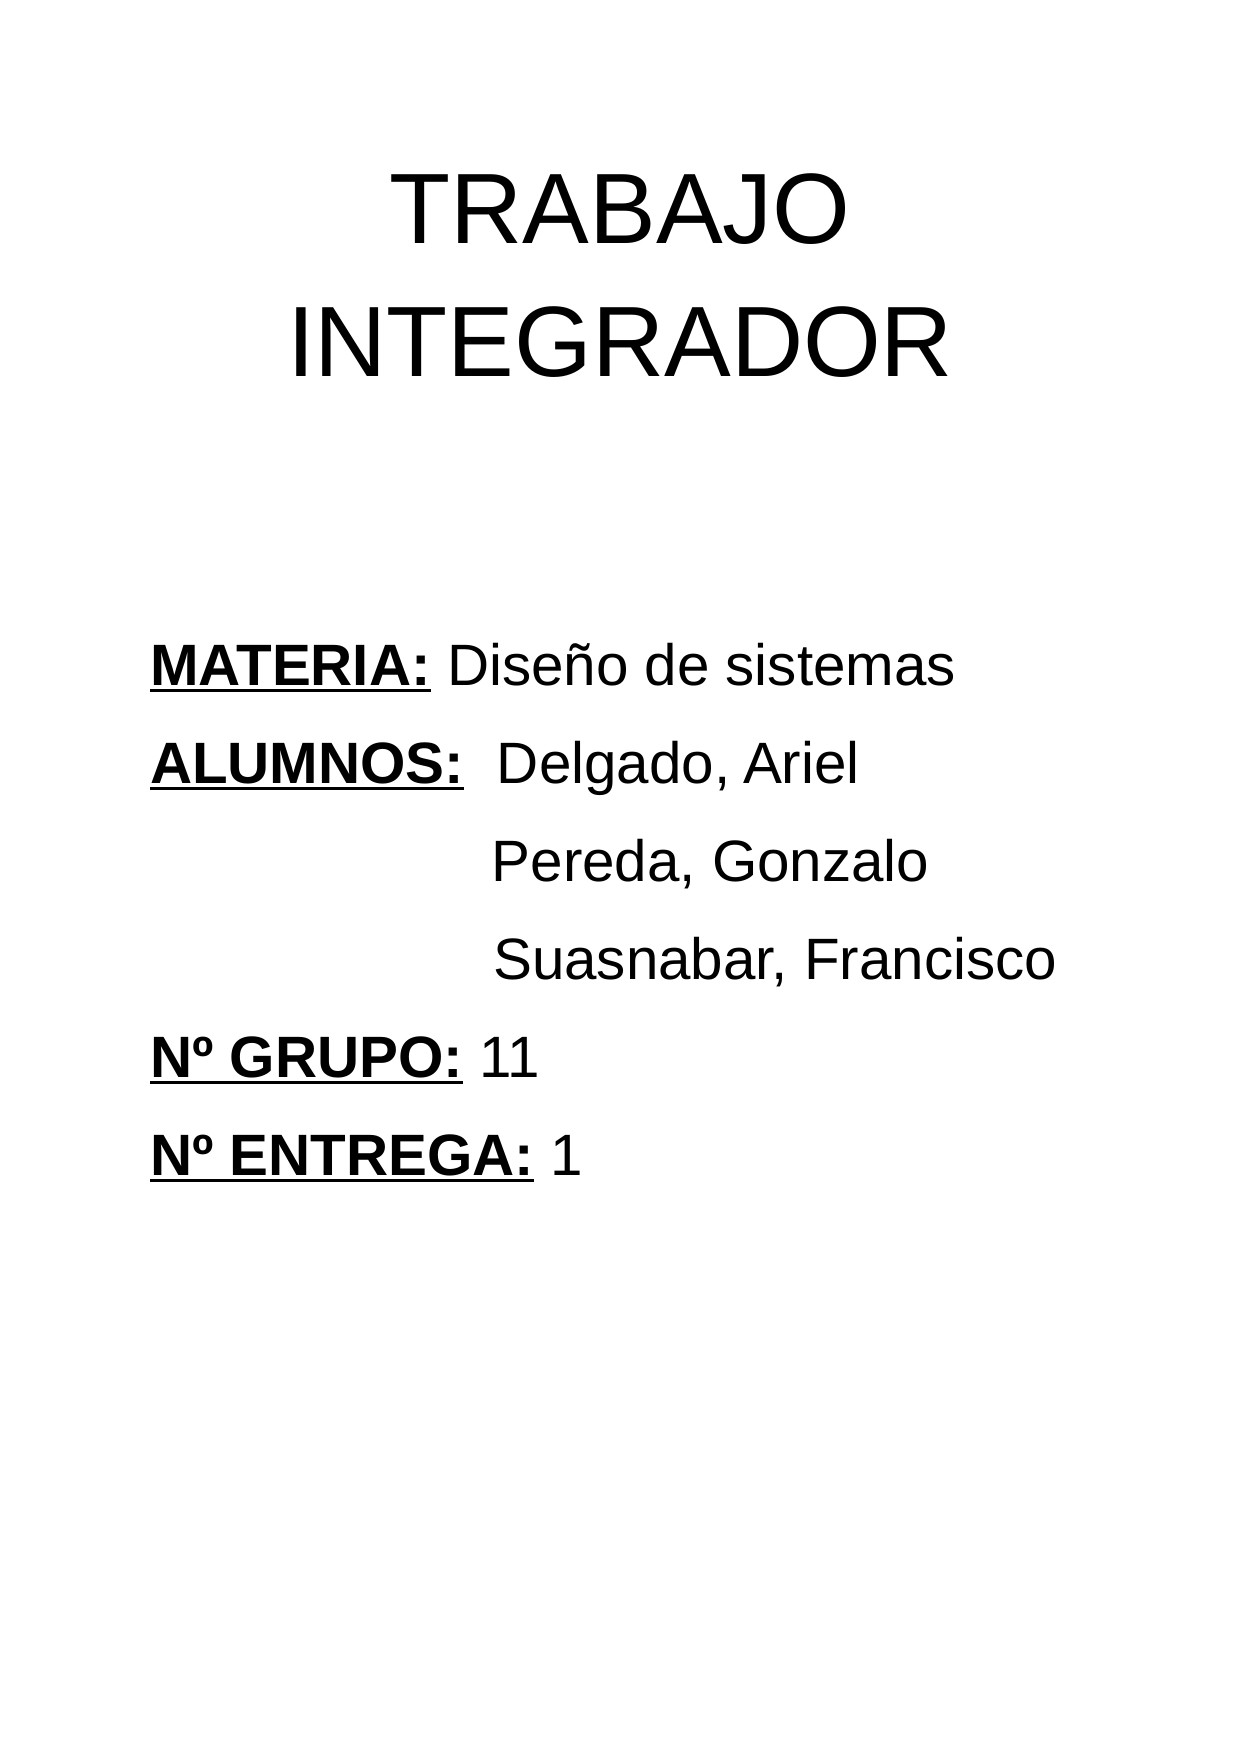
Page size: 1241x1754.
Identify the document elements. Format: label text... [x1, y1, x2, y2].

text MATERIA: Diseño de sistemas [150, 631, 1090, 698]
text ALUMNOS: Delgado, Ariel [150, 729, 1090, 796]
text TRABAJO INTEGRADOR [150, 150, 1090, 397]
text Suasnabar, Francisco [152, 925, 1090, 992]
text Nº GRUPO: 11 [150, 1023, 1090, 1090]
text Pereda, Gonzalo [152, 827, 1090, 894]
text Nº ENTREGA: 1 [150, 1121, 1090, 1188]
